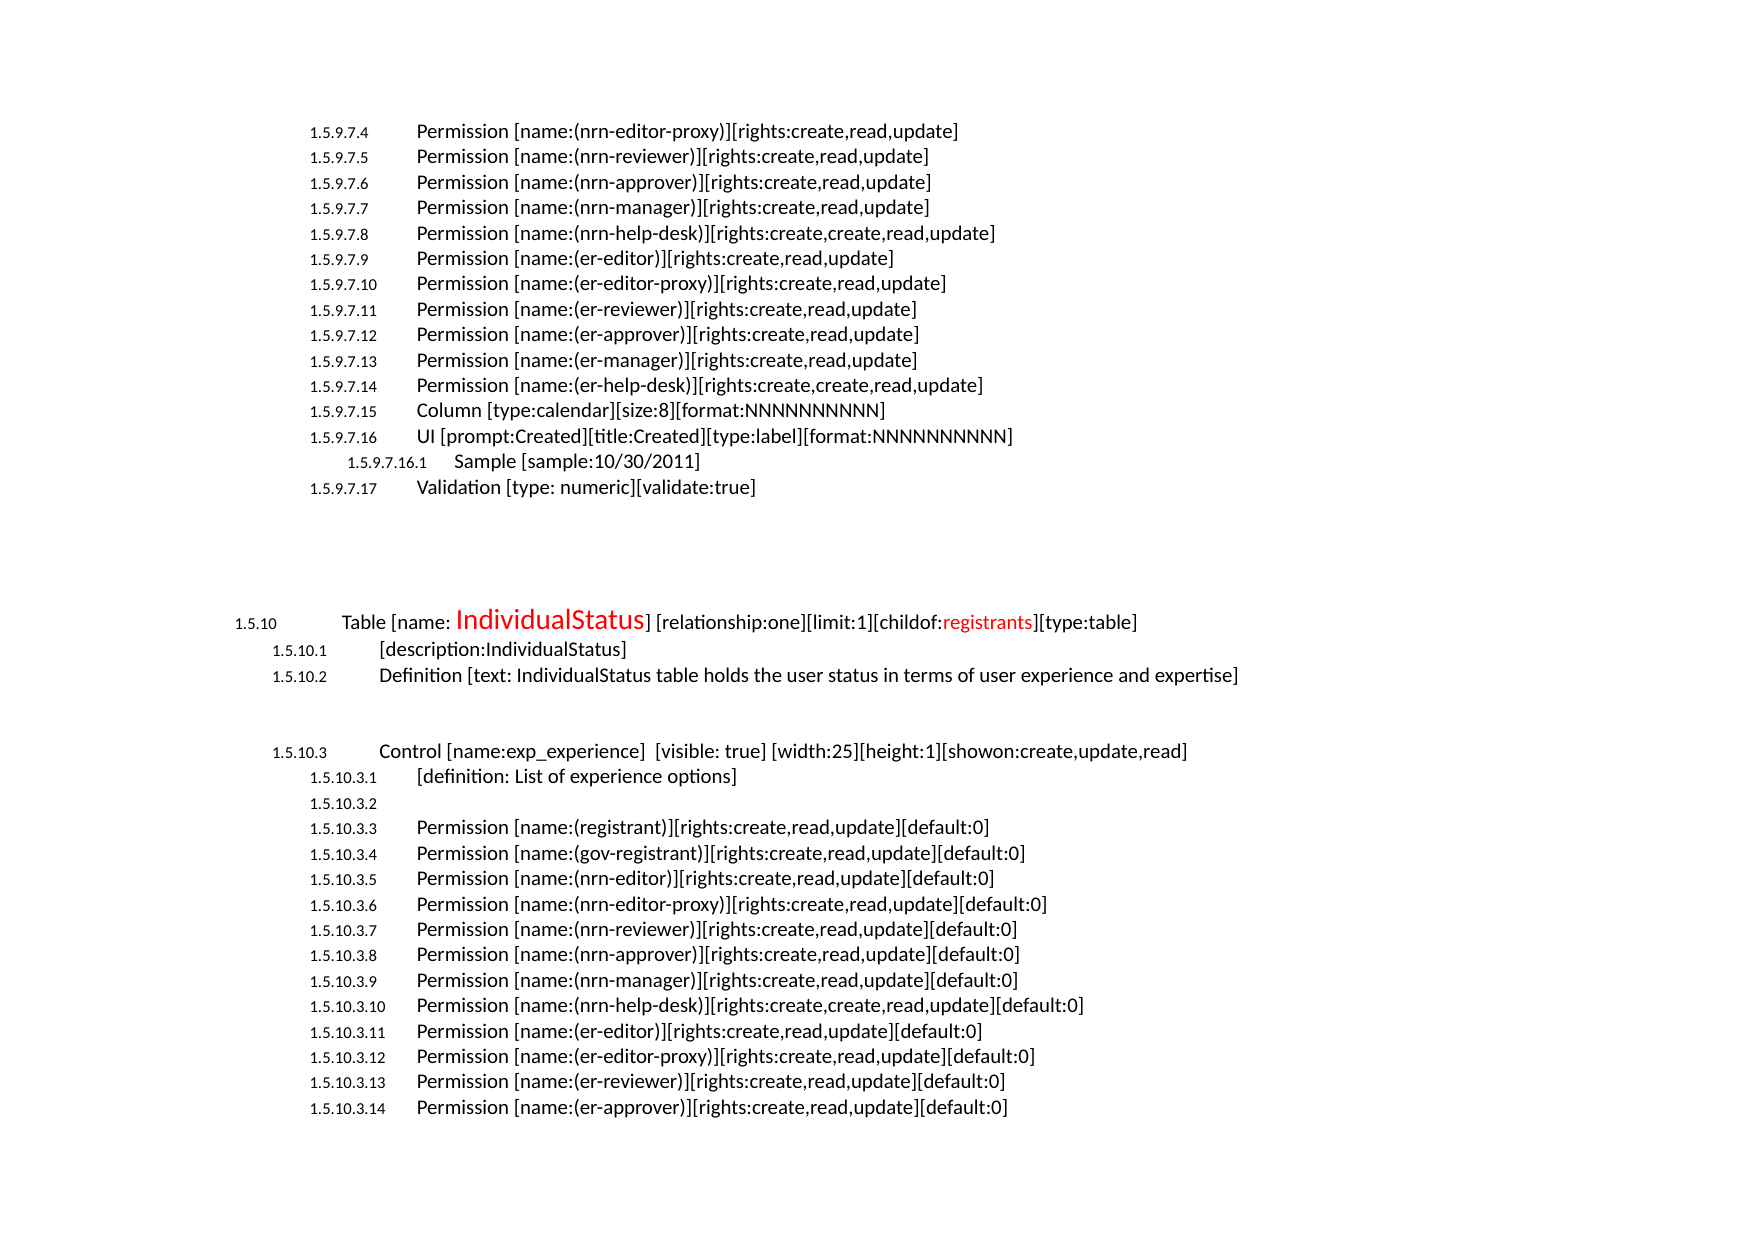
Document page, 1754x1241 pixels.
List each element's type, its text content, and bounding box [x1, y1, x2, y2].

list Table [name: IndividualStatus] [relationship:one][limit:1][childof:registrants][type:table] [231, 601, 1636, 637]
list UI [prompt:Created][title:Created][type:label][format:NNNNNNNNNN] [306, 423, 1636, 448]
list Permission [name:(nrn-reviewer)][rights:create,read,update][default:0] [306, 916, 1636, 942]
list Permission [name:(er-approver)][rights:create,read,update] [306, 321, 1636, 347]
list [definition: List of experience options] [306, 764, 1636, 789]
list Permission [name:(er-reviewer)][rights:create,read,update][default:0] [306, 1069, 1636, 1094]
list Permission [name:(er-editor-proxy)][rights:create,read,update][default:0] [306, 1043, 1636, 1069]
list Permission [name:(nrn-reviewer)][rights:create,read,update] [306, 143, 1636, 169]
list Permission [name:(nrn-help-desk)][rights:create,create,read,update] [306, 220, 1636, 245]
list Validation [type: numeric][validate:true] [306, 474, 1636, 499]
list Permission [name:(nrn-help-desk)][rights:create,create,read,update][default:0] [306, 992, 1636, 1018]
list Permission [name:(er-editor)][rights:create,read,update][default:0] [306, 1018, 1636, 1043]
list Permission [name:(er-reviewer)][rights:create,read,update] [306, 296, 1636, 321]
list Permission [name:(registrant)][rights:create,read,update][default:0] [306, 814, 1636, 840]
list Column [type:calendar][size:8][format:NNNNNNNNNN] [306, 398, 1636, 423]
list Permission [name:(nrn-manager)][rights:create,read,update][default:0] [306, 967, 1636, 992]
list Permission [name:(er-help-desk)][rights:create,create,read,update] [306, 372, 1636, 398]
list Permission [name:(nrn-approver)][rights:create,read,update][default:0] [306, 942, 1636, 967]
list [description:IndividualStatus] [268, 637, 1636, 662]
list Permission [name:(nrn-approver)][rights:create,read,update] [306, 169, 1636, 194]
list Permission [name:(nrn-editor)][rights:create,read,update][default:0] [306, 865, 1636, 891]
list Control [name:exp_experience] [visible: true] [width:25][height:1][showon:create,update,read] [268, 738, 1636, 764]
list Permission [name:(gov-registrant)][rights:create,read,update][default:0] [306, 840, 1636, 865]
list Definition [text: IndividualStatus table holds the user status in terms of user experience and expertise] [268, 662, 1636, 687]
list Permission [name:(er-manager)][rights:create,read,update] [306, 347, 1636, 372]
list Permission [name:(nrn-editor-proxy)][rights:create,read,update] [306, 118, 1636, 143]
list Permission [name:(er-editor-proxy)][rights:create,read,update] [306, 271, 1636, 296]
list Permission [name:(er-editor)][rights:create,read,update] [306, 245, 1636, 271]
list Sample [sample:10/30/2011] [343, 448, 1636, 474]
list Permission [name:(nrn-editor-proxy)][rights:create,read,update][default:0] [306, 891, 1636, 916]
list Permission [name:(nrn-manager)][rights:create,read,update] [306, 194, 1636, 220]
list Permission [name:(er-approver)][rights:create,read,update][default:0] [306, 1094, 1636, 1119]
